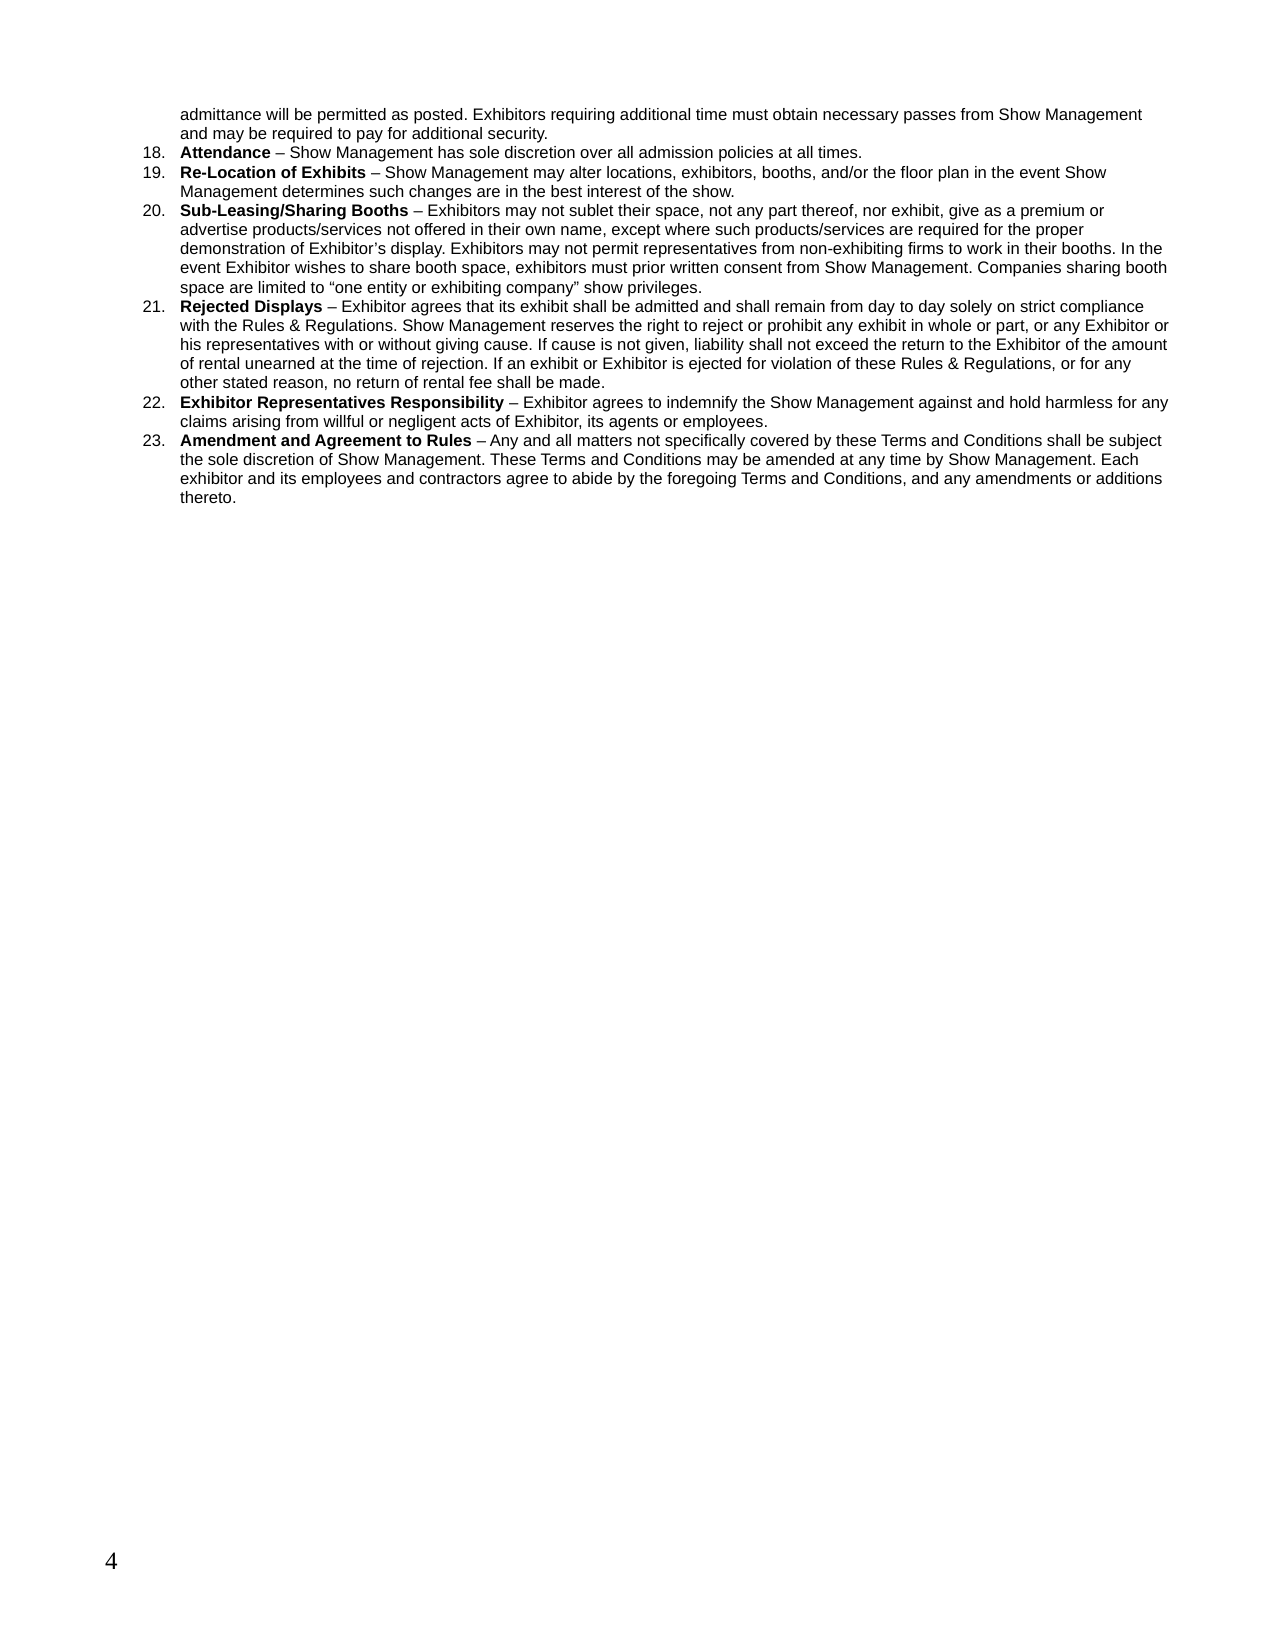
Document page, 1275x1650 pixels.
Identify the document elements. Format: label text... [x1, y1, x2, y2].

list Attendance – Show Management has sole discretion over all admission policies at all times. [142, 143, 1170, 162]
list admittance will be permitted as posted. Exhibitors requiring additional time must obtain necessary passes from Show Management and may be required to pay for additional security. [142, 105, 1170, 143]
list Rejected Displays – Exhibitor agrees that its exhibit shall be admitted and shall remain from day to day solely on strict compliance with the Rules & Regulations. Show Management reserves the right to reject or prohibit any exhibit in whole or part, or any Exhibitor or his representatives with or without giving cause. If cause is not given, liability shall not exceed the return to the Exhibitor of the amount of rental unearned at the time of rejection. If an exhibit or Exhibitor is ejected for violation of these Rules & Regulations, or for any other stated reason, no return of rental fee shall be made. [142, 297, 1170, 392]
list Amendment and Agreement to Rules – Any and all matters not specifically covered by these Terms and Conditions shall be subject the sole discretion of Show Management. These Terms and Conditions may be amended at any time by Show Management. Each exhibitor and its employees and contractors agree to abide by the foregoing Terms and Conditions, and any amendments or additions thereto. [142, 431, 1170, 507]
list Re-Location of Exhibits – Show Management may alter locations, exhibitors, booths, and/or the floor plan in the event Show Management determines such changes are in the best interest of the show. [142, 162, 1170, 201]
list Exhibitor Representatives Responsibility – Exhibitor agrees to indemnify the Show Management against and hold harmless for any claims arising from willful or negligent acts of Exhibitor, its agents or employees. [142, 392, 1170, 431]
list Sub-Leasing/Sharing Booths – Exhibitors may not sublet their space, not any part thereof, nor exhibit, give as a premium or advertise products/services not offered in their own name, except where such products/services are required for the proper demonstration of Exhibitor’s display. Exhibitors may not permit representatives from non-exhibiting firms to work in their booths. In the event Exhibitor wishes to share booth space, exhibitors must prior written consent from Show Management. Companies sharing booth space are limited to “one entity or exhibiting company” show privileges. [142, 201, 1170, 297]
